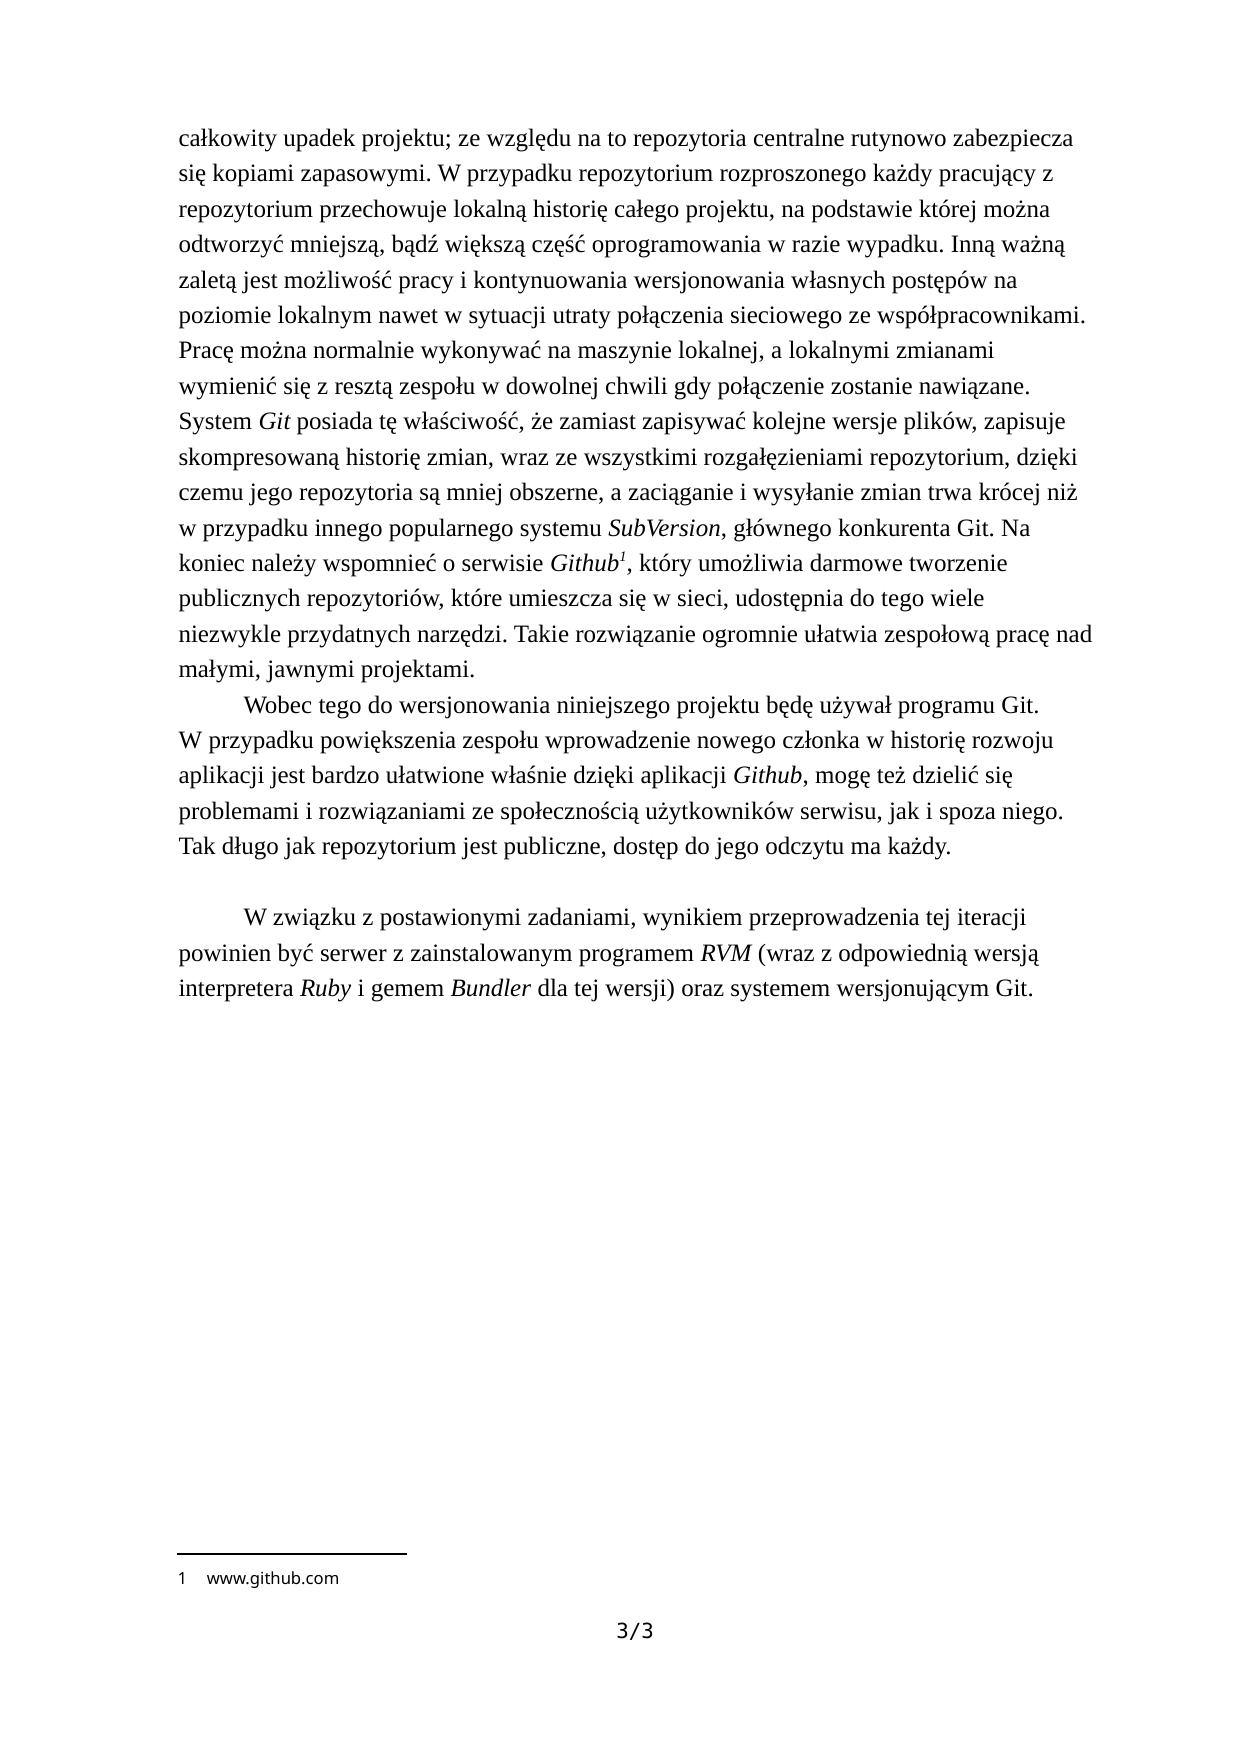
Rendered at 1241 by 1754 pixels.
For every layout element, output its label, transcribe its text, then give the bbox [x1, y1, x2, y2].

text W związku z postawionymi zadaniami, wynikiem przeprowadzenia tej iteracji powinien być serwer z zainstalowanym programem RVM (wraz z odpowiednią wersją interpretera Ruby i gemem Bundler dla tej wersji) oraz systemem wersjonującym Git. [178, 897, 1093, 1003]
text www.github.com [177, 1566, 1093, 1589]
text całkowity upadek projektu; ze względu na to repozytoria centralne rutynowo zabezpiecza się kopiami zapasowymi. W przypadku repozytorium rozproszonego każdy pracujący z repozytorium przechowuje lokalną historię całego projektu, na podstawie której można odtworzyć mniejszą, bądź większą część oprogramowania w razie wypadku. Inną ważną zaletą jest możliwość pracy i kontynuowania wersjonowania własnych postępów na poziomie lokalnym nawet w sytuacji utraty połączenia sieciowego ze współpracownikami. Pracę można normalnie wykonywać na maszynie lokalnej, a lokalnymi zmianami wymienić się z resztą zespołu w dowolnej chwili gdy połączenie zostanie nawiązane. System Git posiada tę właściwość, że zamiast zapisywać kolejne wersje plików, zapisuje skompresowaną historię zmian, wraz ze wszystkimi rozgałęzieniami repozytorium, dzięki czemu jego repozytoria są mniej obszerne, a zaciąganie i wysyłanie zmian trwa krócej niż w przypadku innego popularnego systemu SubVersion, głównego konkurenta Git. Na koniec należy wspomnieć o serwisie Github, który umożliwia darmowe tworzenie publicznych repozytoriów, które umieszcza się w sieci, udostępnia do tego wiele niezwykle przydatnych narzędzi. Takie rozwiązanie ogromnie ułatwia zespołową pracę nad małymi, jawnymi projektami. [178, 118, 1093, 685]
text Wobec tego do wersjonowania niniejszego projektu będę używał programu Git. W przypadku powiększenia zespołu wprowadzenie nowego członka w historię rozwoju aplikacji jest bardzo ułatwione właśnie dzięki aplikacji Github, mogę też dzielić się problemami i rozwiązaniami ze społecznością użytkowników serwisu, jak i spoza niego. Tak długo jak repozytorium jest publiczne, dostęp do jego odczytu ma każdy. [178, 685, 1093, 862]
